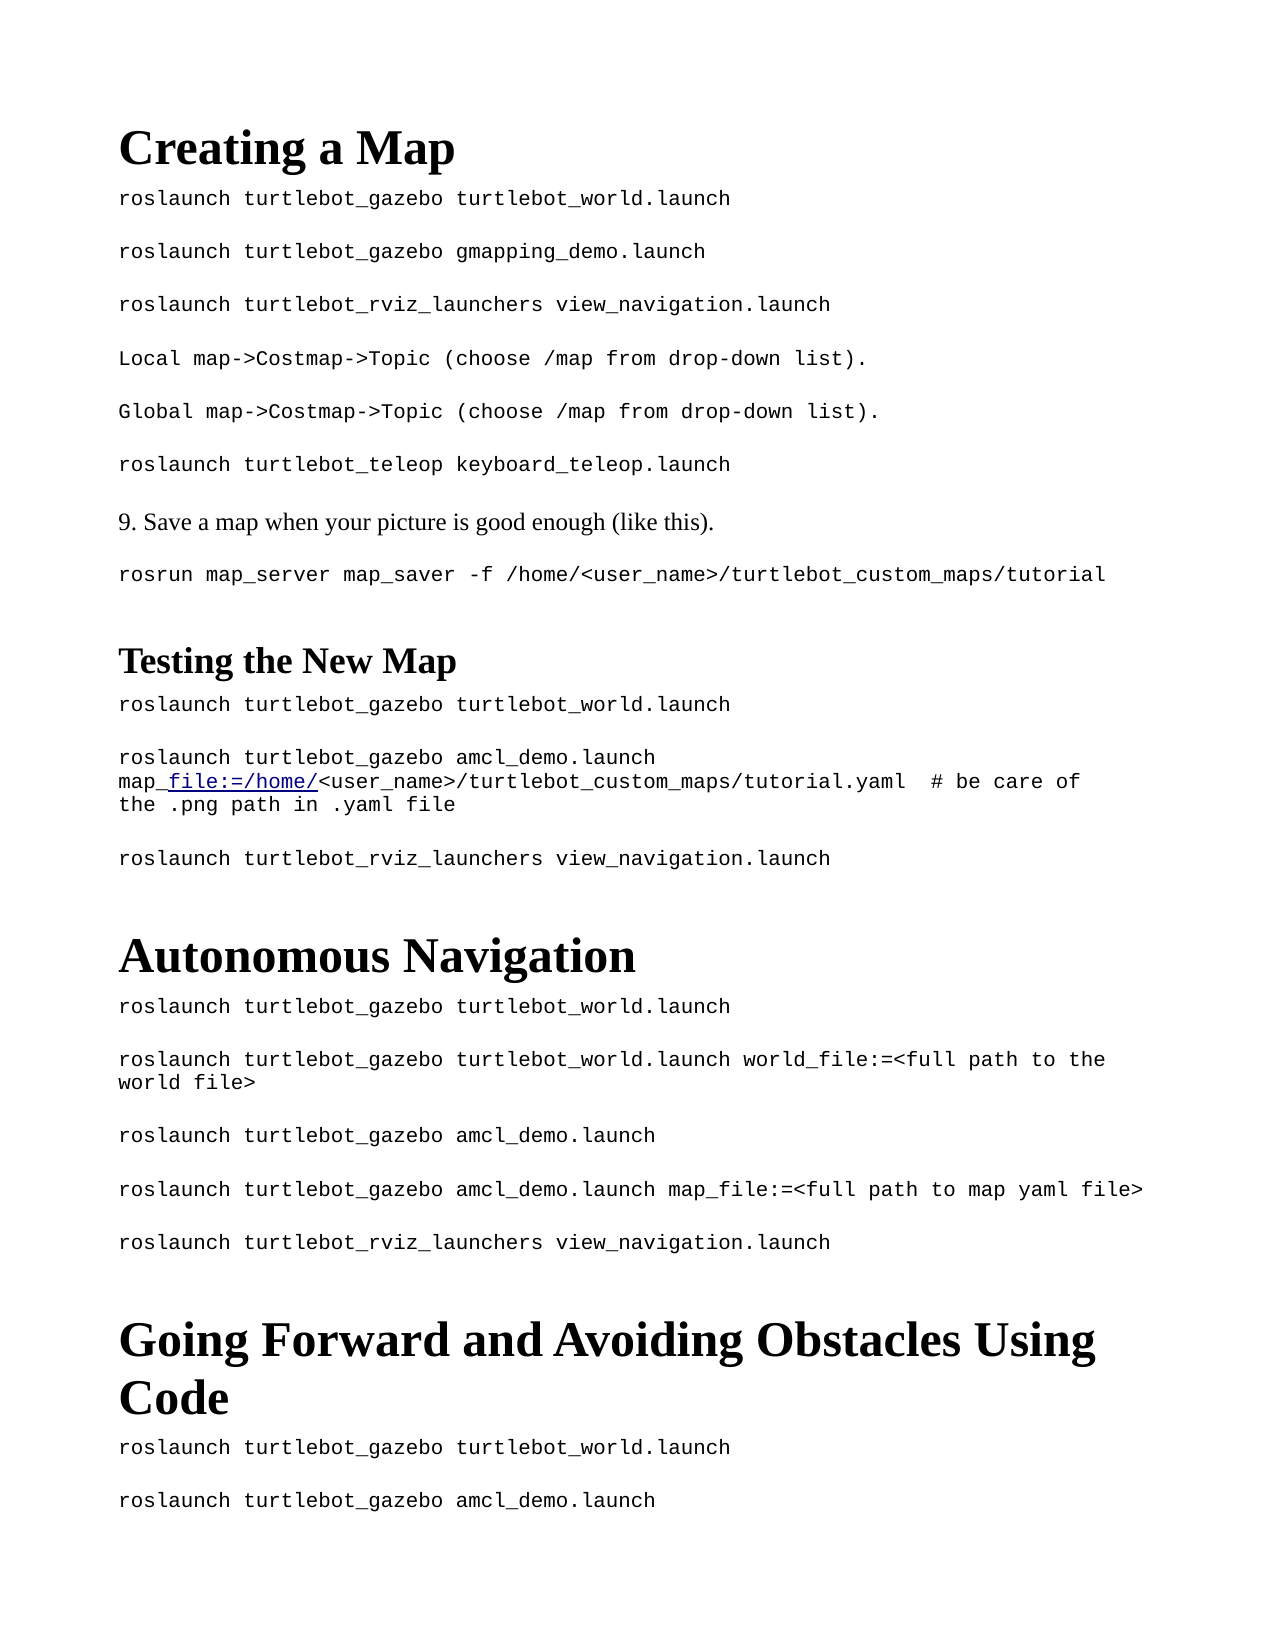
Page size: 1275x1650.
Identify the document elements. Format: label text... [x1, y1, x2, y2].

text roslaunch turtlebot_gazebo turtlebot_world.launch [118, 694, 1157, 718]
text Global map->Costmap->Topic (choose /map from drop-down list). [118, 401, 1157, 424]
text roslaunch turtlebot_teleop keyboard_teleop.launch [118, 454, 1157, 477]
subtitle Autonomous Navigation [118, 926, 1157, 983]
text roslaunch turtlebot_rviz_launchers view_navigation.launch [118, 1232, 1157, 1255]
text roslaunch turtlebot_gazebo amcl_demo.launch map_file:=/home/<user_name>/turtlebot_custom_maps/tutorial.yaml # be care of the .png path in .yaml file [118, 747, 1157, 818]
text roslaunch turtlebot_gazebo turtlebot_world.launch world_file:=<full path to the world file> [118, 1049, 1157, 1096]
subtitle Testing the New Map [118, 638, 1157, 681]
text roslaunch turtlebot_rviz_launchers view_navigation.launch [118, 847, 1157, 871]
text roslaunch turtlebot_gazebo turtlebot_world.launch [118, 996, 1157, 1019]
text roslaunch turtlebot_rviz_launchers view_navigation.launch [118, 294, 1157, 318]
text 9. Save a map when your picture is good enough (like this). [118, 507, 1157, 536]
text roslaunch turtlebot_gazebo amcl_demo.launch [118, 1126, 1157, 1149]
text roslaunch turtlebot_gazebo gmapping_demo.launch [118, 241, 1157, 265]
text roslaunch turtlebot_gazebo amcl_demo.launch map_file:=<full path to map yaml file> [118, 1179, 1157, 1202]
text roslaunch turtlebot_gazebo turtlebot_world.launch [118, 1437, 1157, 1461]
text roslaunch turtlebot_gazebo amcl_demo.launch [118, 1491, 1157, 1514]
text roslaunch turtlebot_gazebo turtlebot_world.launch [118, 188, 1157, 212]
text Local map->Costmap->Topic (choose /map from drop-down list). [118, 347, 1157, 371]
subtitle Creating a Map [118, 118, 1157, 176]
text rosrun map_server map_saver -f /home/<user_name>/turtlebot_custom_maps/tutorial [118, 564, 1157, 588]
subtitle Going Forward and Avoiding Obstacles Using Code [118, 1310, 1157, 1425]
